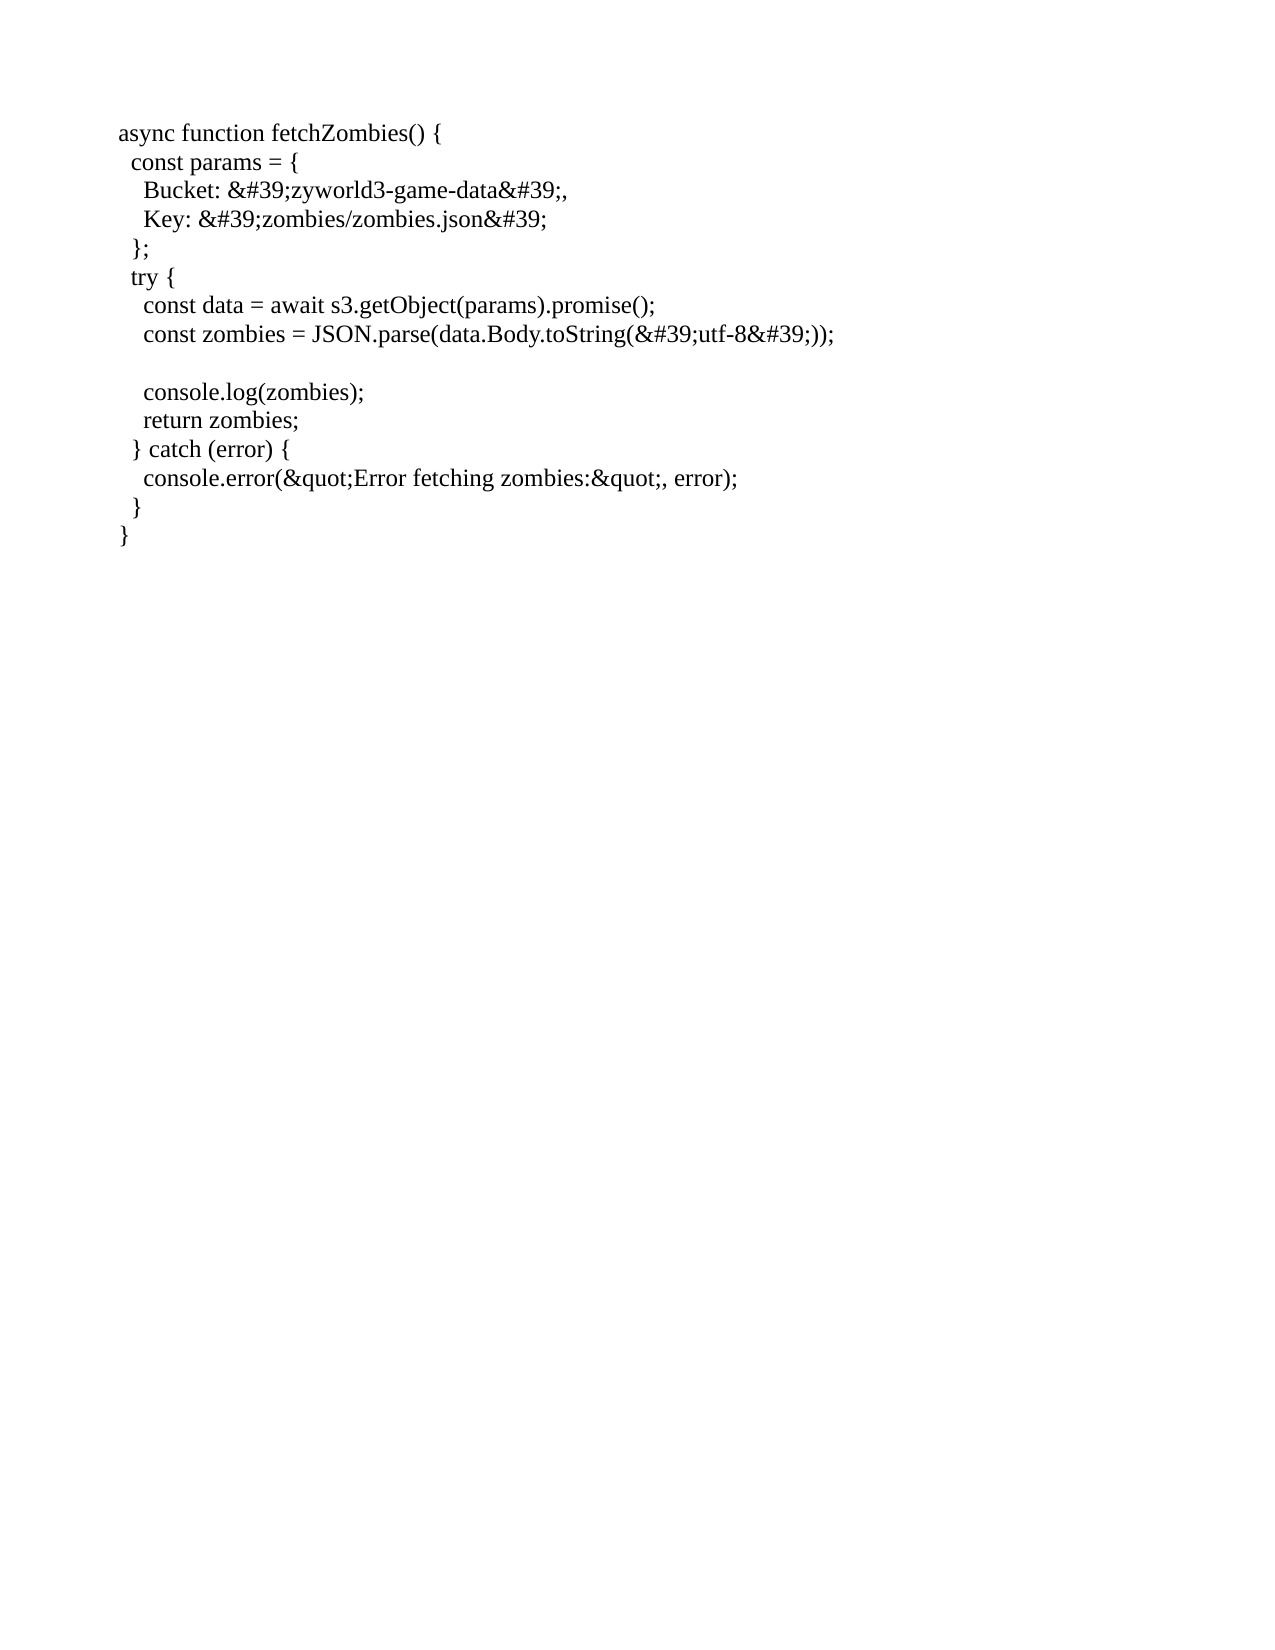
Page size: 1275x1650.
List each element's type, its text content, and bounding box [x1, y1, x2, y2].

text console.log(zombies); [118, 377, 1157, 406]
text const params = { [118, 147, 1157, 176]
text const zombies = JSON.parse(data.Body.toString(&#39;utf-8&#39;)); [118, 319, 1157, 348]
text } [118, 492, 1157, 521]
text } catch (error) { [118, 434, 1157, 463]
text }; [118, 233, 1157, 262]
text console.error(&quot;Error fetching zombies:&quot;, error); [118, 463, 1157, 492]
text try { [118, 262, 1157, 291]
text async function fetchZombies() { [118, 118, 1157, 147]
text Key: &#39;zombies/zombies.json&#39; [118, 204, 1157, 233]
text return zombies; [118, 406, 1157, 434]
text const data = await s3.getObject(params).promise(); [118, 291, 1157, 319]
text Bucket: &#39;zyworld3-game-data&#39;, [118, 176, 1157, 204]
text } [118, 521, 1157, 549]
